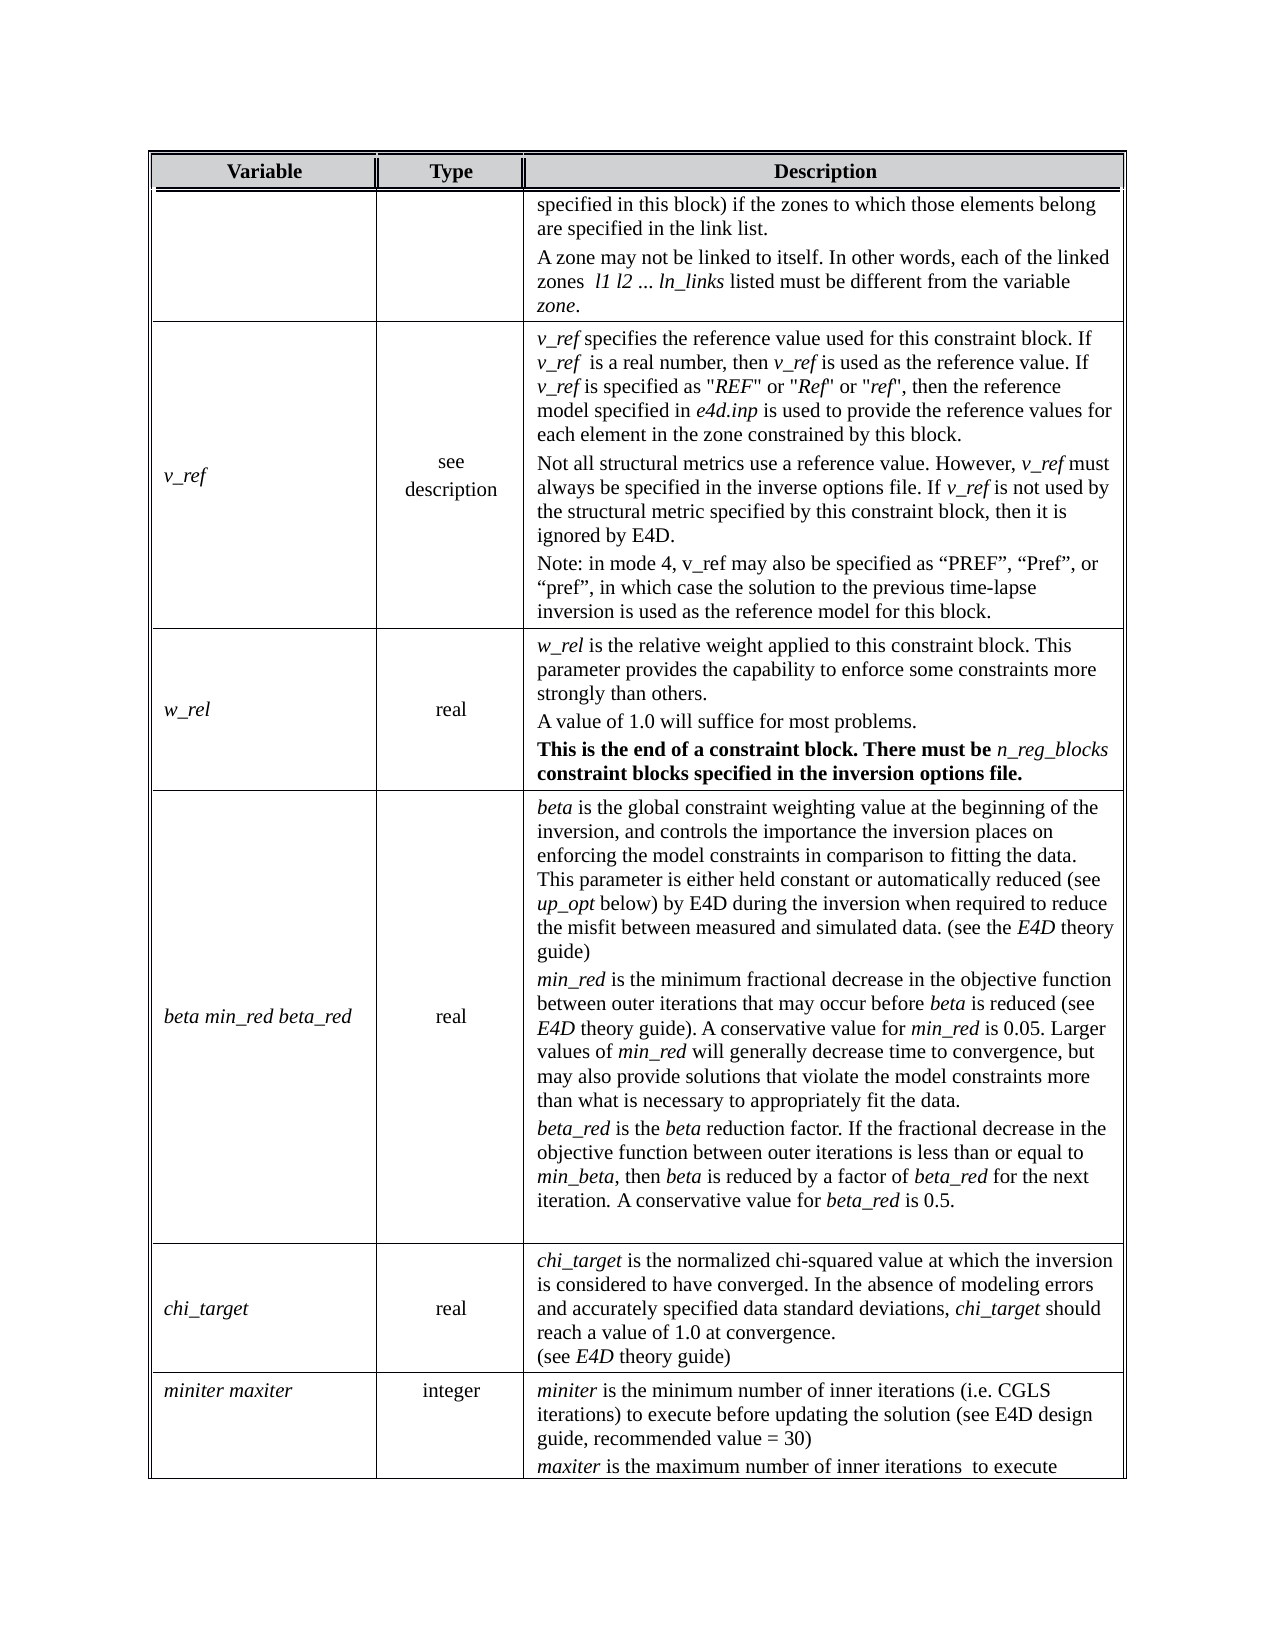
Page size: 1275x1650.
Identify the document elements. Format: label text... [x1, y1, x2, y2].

table_cell miniter is the minimum number of inner iterations (i.e. CGLS iterations) to execute before updating the solution (see E4D design guide, recommended value = 30) maxiter is the maximum number of inner iterations to execute [524, 1373, 1123, 1478]
table_header Type [377, 154, 523, 187]
table_cell specified in this block) if the zones to which those elements belong are specified in the link list. A zone may not be linked to itself. In other words, each of the linked zones l1 l2 ... ln_links listed must be different from the variable zone. [524, 187, 1125, 321]
table_cell real [377, 1244, 523, 1372]
table_cell [377, 192, 523, 321]
table_cell chi_target is the normalized chi-squared value at which the inversion is considered to have converged. In the absence of modeling errors and accurately specified data standard deviations, chi_target should reach a value of 1.0 at convergence. (see E4D theory guide) [524, 1244, 1123, 1372]
table_cell see description [377, 322, 523, 627]
table_cell [150, 187, 376, 321]
table_cell w_rel is the relative weight applied to this constraint block. This parameter provides the capability to enforce some constraints more strongly than others. A value of 1.0 will suffice for most problems. This is the end of a constraint block. There must be n_reg_blocks constraint blocks specified in the inversion options file. [524, 629, 1123, 789]
table_cell w_rel [152, 629, 376, 789]
table_cell miniter maxiter [152, 1373, 376, 1478]
table_cell chi_target [152, 1244, 376, 1372]
table_cell integer [377, 1373, 523, 1478]
table_cell beta min_red beta_red [152, 791, 376, 1243]
table_header Variable [150, 152, 377, 187]
table_cell v_ref [152, 322, 376, 627]
table_cell real [377, 791, 523, 1243]
table_cell v_ref specifies the reference value used for this constraint block. If v_ref is a real number, then v_ref is used as the reference value. If v_ref is specified as "REF" or "Ref" or "ref", then the reference model specified in e4d.inp is used to provide the reference values for each element in the zone constrained by this block. Not all structural metrics use a reference value. However, v_ref must always be specified in the inverse options file. If v_ref is not used by the structural metric specified by this constraint block, then it is ignored by E4D. Note: in mode 4, v_ref may also be specified as “PREF”, “Pref”, or “pref”, in which case the solution to the previous time-lapse inversion is used as the reference model for this block. [524, 322, 1123, 627]
table_cell beta is the global constraint weighting value at the beginning of the inversion, and controls the importance the inversion places on enforcing the model constraints in comparison to fitting the data. This parameter is either held constant or automatically reduced (see up_opt below) by E4D during the inversion when required to reduce the misfit between measured and simulated data. (see the E4D theory guide) min_red is the minimum fractional decrease in the objective function between outer iterations that may occur before beta is reduced (see E4D theory guide). A conservative value for min_red is 0.05. Larger values of min_red will generally decrease time to convergence, but may also provide solutions that violate the model constraints more than what is necessary to appropriately fit the data. beta_red is the beta reduction factor. If the fractional decrease in the objective function between outer iterations is less than or equal to min_beta, then beta is reduced by a factor of beta_red for the next iteration. A conservative value for beta_red is 0.5. [524, 791, 1123, 1243]
table_cell real [377, 629, 523, 789]
table_header Description [523, 152, 1125, 187]
